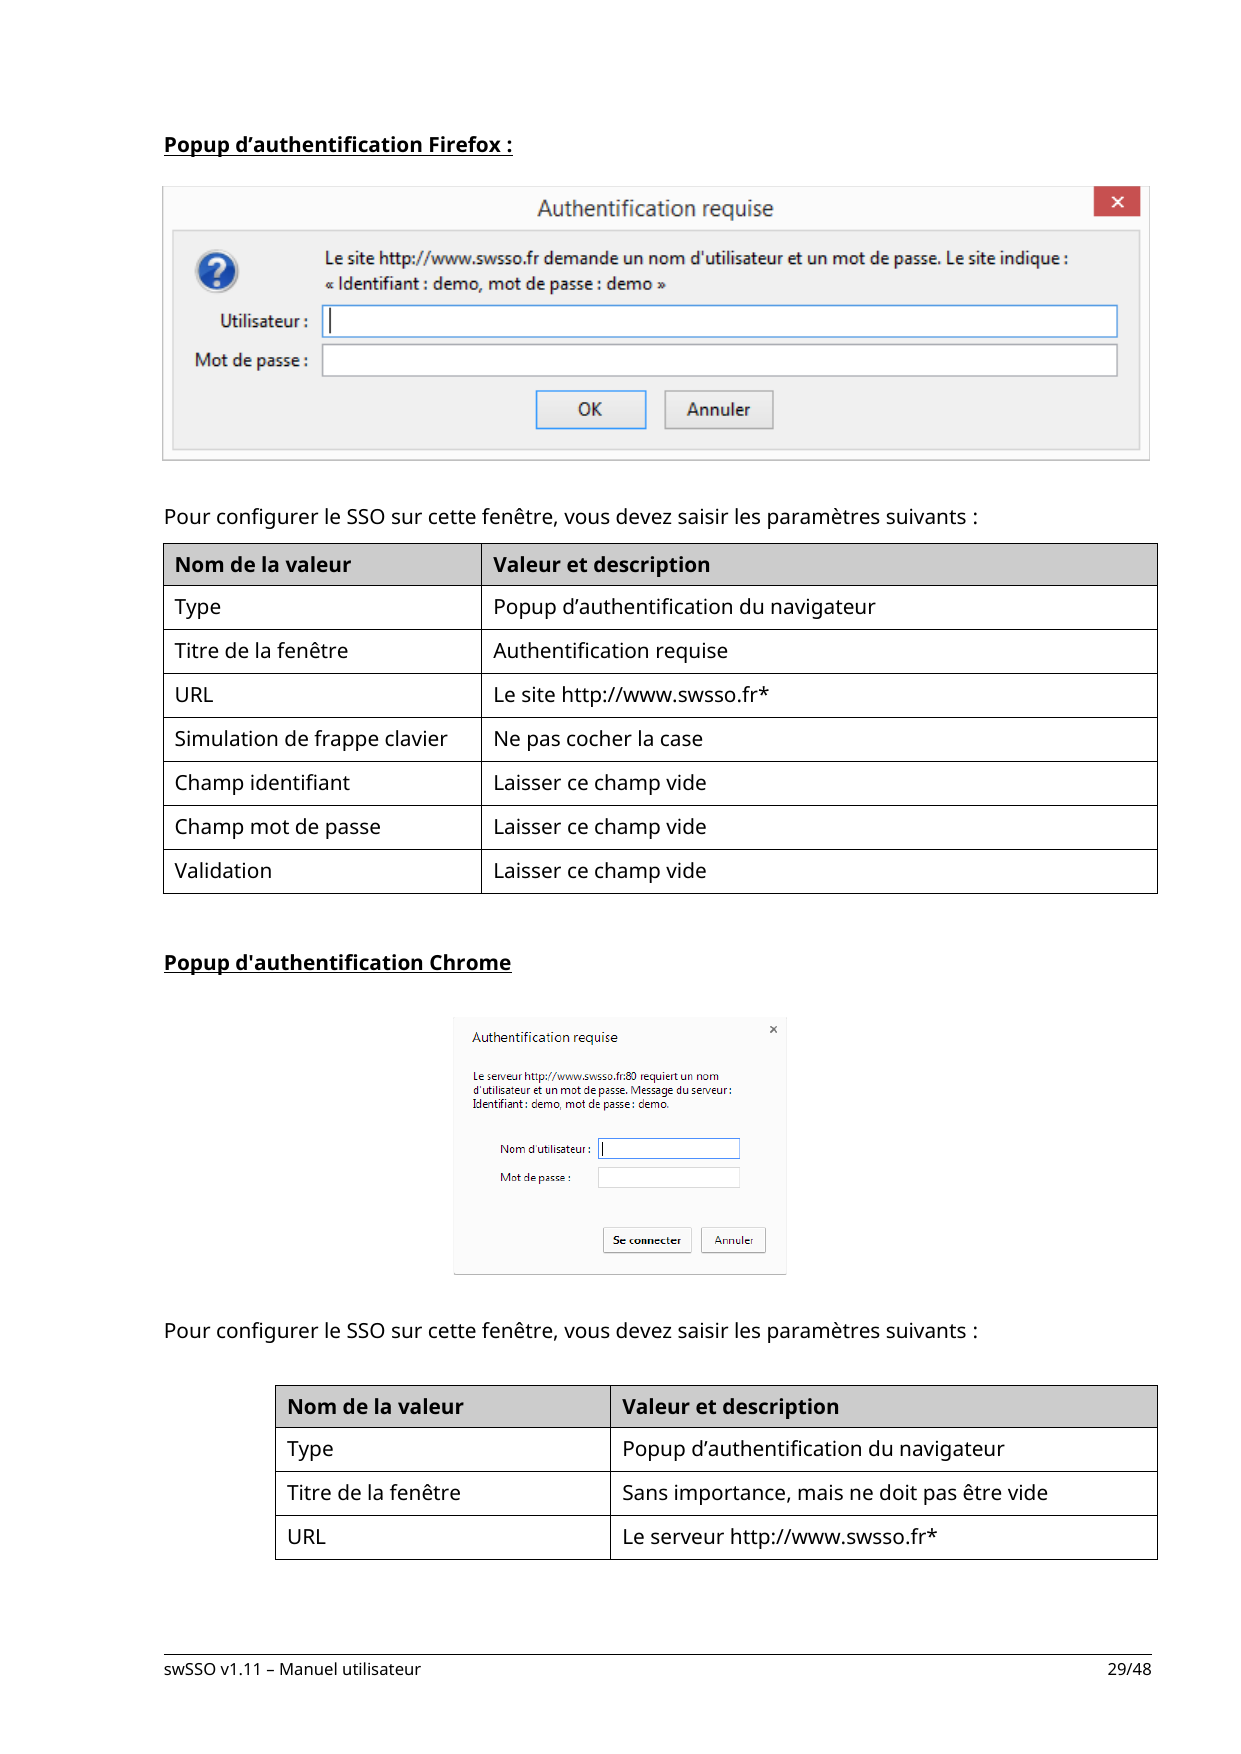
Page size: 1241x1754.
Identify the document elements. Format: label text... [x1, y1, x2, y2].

table_cell Ne pas cocher la case [482, 718, 1157, 761]
picture [453, 1017, 787, 1275]
table_header Valeur et description [611, 1386, 1157, 1427]
table_cell Champ identifiant [164, 762, 481, 805]
table_cell Champ mot de passe [164, 806, 481, 849]
table_cell Authentification requise [482, 630, 1157, 673]
text Pour configurer le SSO sur cette fenêtre, vous devez saisir les paramètres suivants : [164, 502, 1152, 530]
table_cell Le site http://www.swsso.fr* [482, 674, 1157, 717]
table_cell Simulation de frappe clavier [164, 718, 481, 761]
table_header Nom de la valeur [164, 544, 481, 585]
table_cell Titre de la fenêtre [164, 630, 481, 673]
table_cell URL [276, 1516, 610, 1559]
table_cell Laisser ce champ vide [482, 762, 1157, 805]
table_cell Titre de la fenêtre [276, 1472, 610, 1515]
table_header Nom de la valeur [276, 1386, 610, 1427]
text Pour configurer le SSO sur cette fenêtre, vous devez saisir les paramètres suivants : [164, 1316, 1152, 1344]
table_cell Laisser ce champ vide [482, 806, 1157, 849]
table_cell Popup d’authentification du navigateur [611, 1428, 1157, 1471]
text Popup d’authentification Firefox : [164, 131, 1152, 159]
table_cell Le serveur http://www.swsso.fr* [611, 1516, 1157, 1559]
table_cell Type [164, 586, 481, 629]
text Popup d'authentification Chrome [164, 948, 1152, 976]
table_cell Type [276, 1428, 610, 1471]
table_cell Sans importance, mais ne doit pas être vide [611, 1472, 1157, 1515]
table_cell Laisser ce champ vide [482, 850, 1157, 893]
table_cell Popup d’authentification du navigateur [482, 586, 1157, 629]
table_header Valeur et description [482, 544, 1157, 585]
table_cell Validation [164, 850, 481, 893]
table_cell URL [164, 674, 481, 717]
picture [162, 186, 1150, 461]
